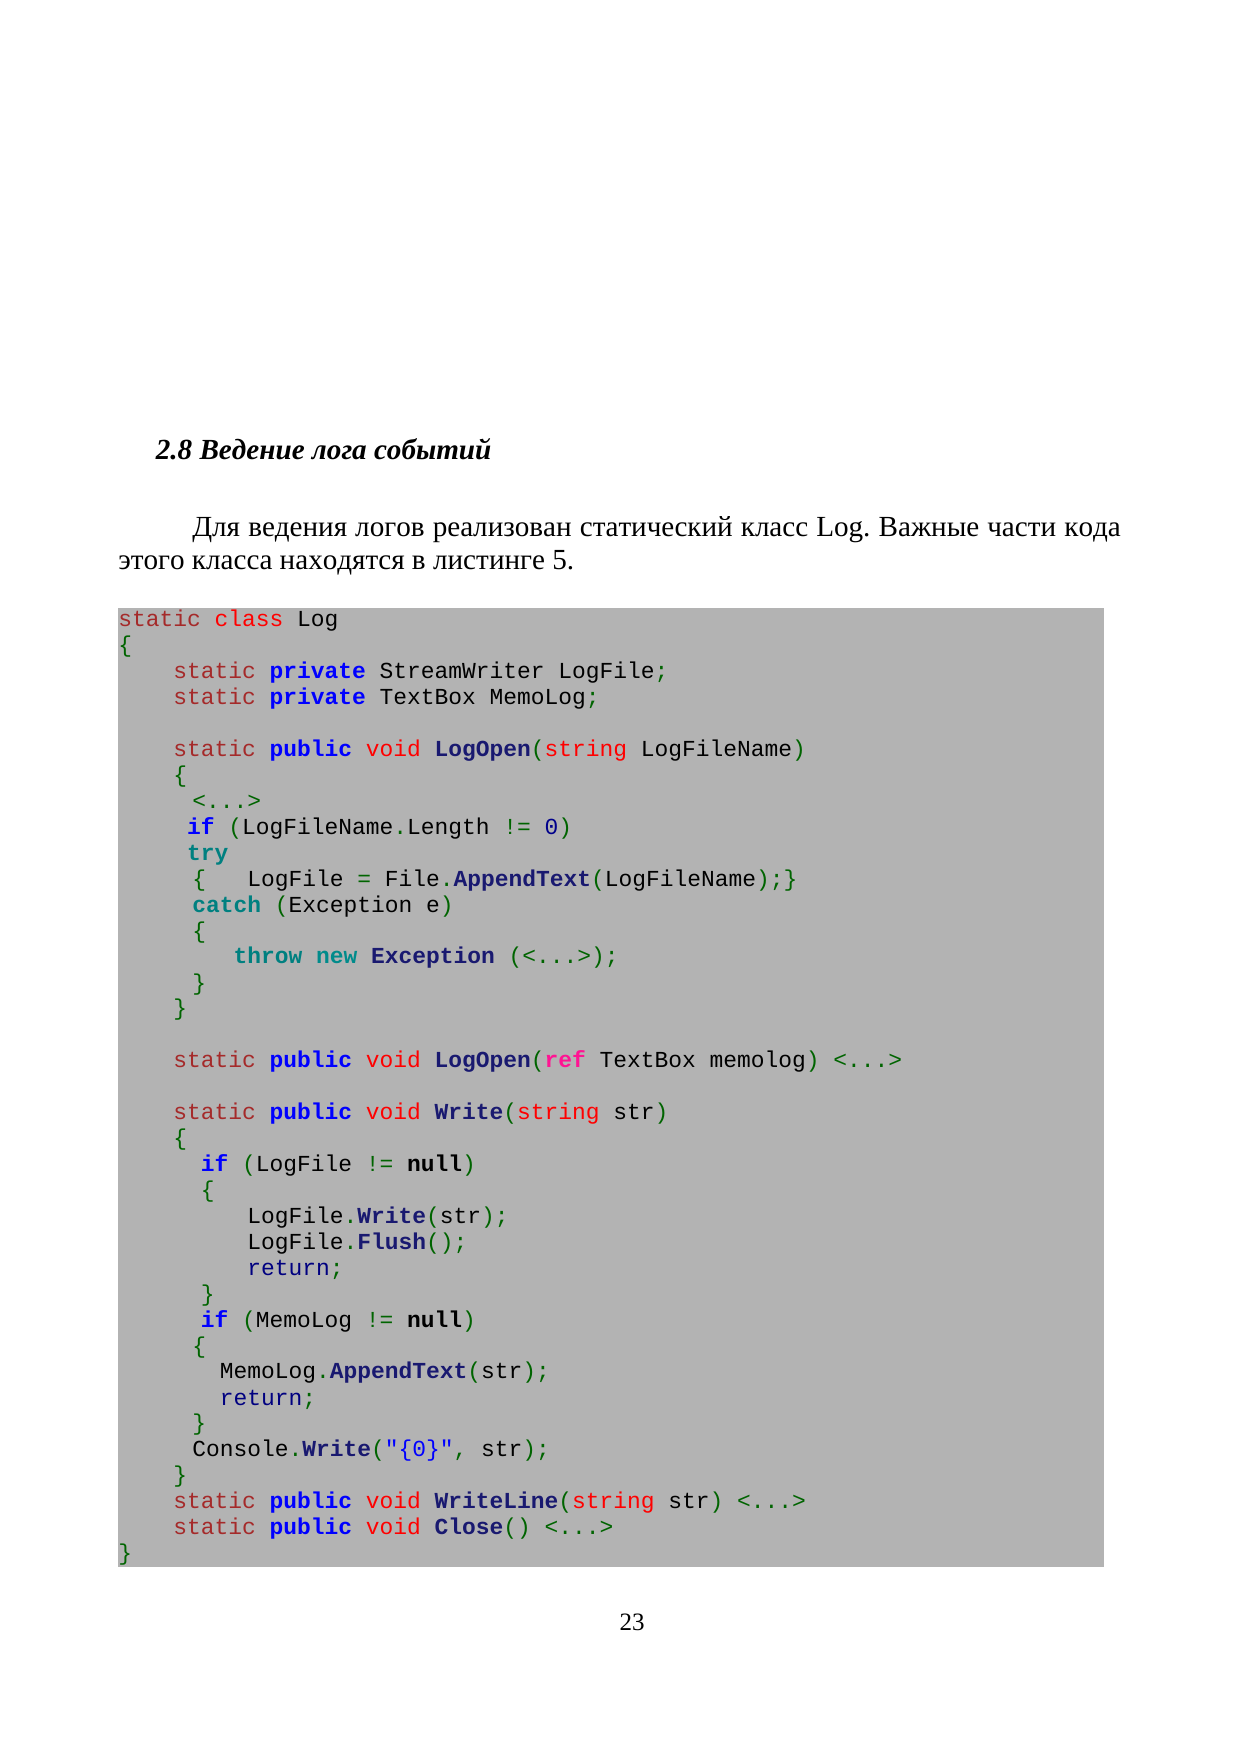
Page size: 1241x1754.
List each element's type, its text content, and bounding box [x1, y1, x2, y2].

subtitle 2.8 Ведение лога событий [118, 434, 1122, 466]
text Для ведения логов реализован статический класс Log. Важные части кода этого класса находятся в листинге 5. [118, 511, 1122, 575]
table_header static class Log { static private StreamWriter LogFile; static private TextBox MemoLog; static public void LogOpen(string LogFileName) { <...> if (LogFileName.Length != 0) try { LogFile = File.AppendText(LogFileName);} catch (Exception e) { throw new Exception (<...>); } } static public void LogOpen(ref TextBox memolog) <...> static public void Write(string str) { if (LogFile != null) { LogFile.Write(str); LogFile.Flush(); return; } if (MemoLog != null) { MemoLog.AppendText(str); return; } Console.Write("{0}", str); } static public void WriteLine(string str) <...> static public void Close() <...> } [118, 608, 1104, 1567]
